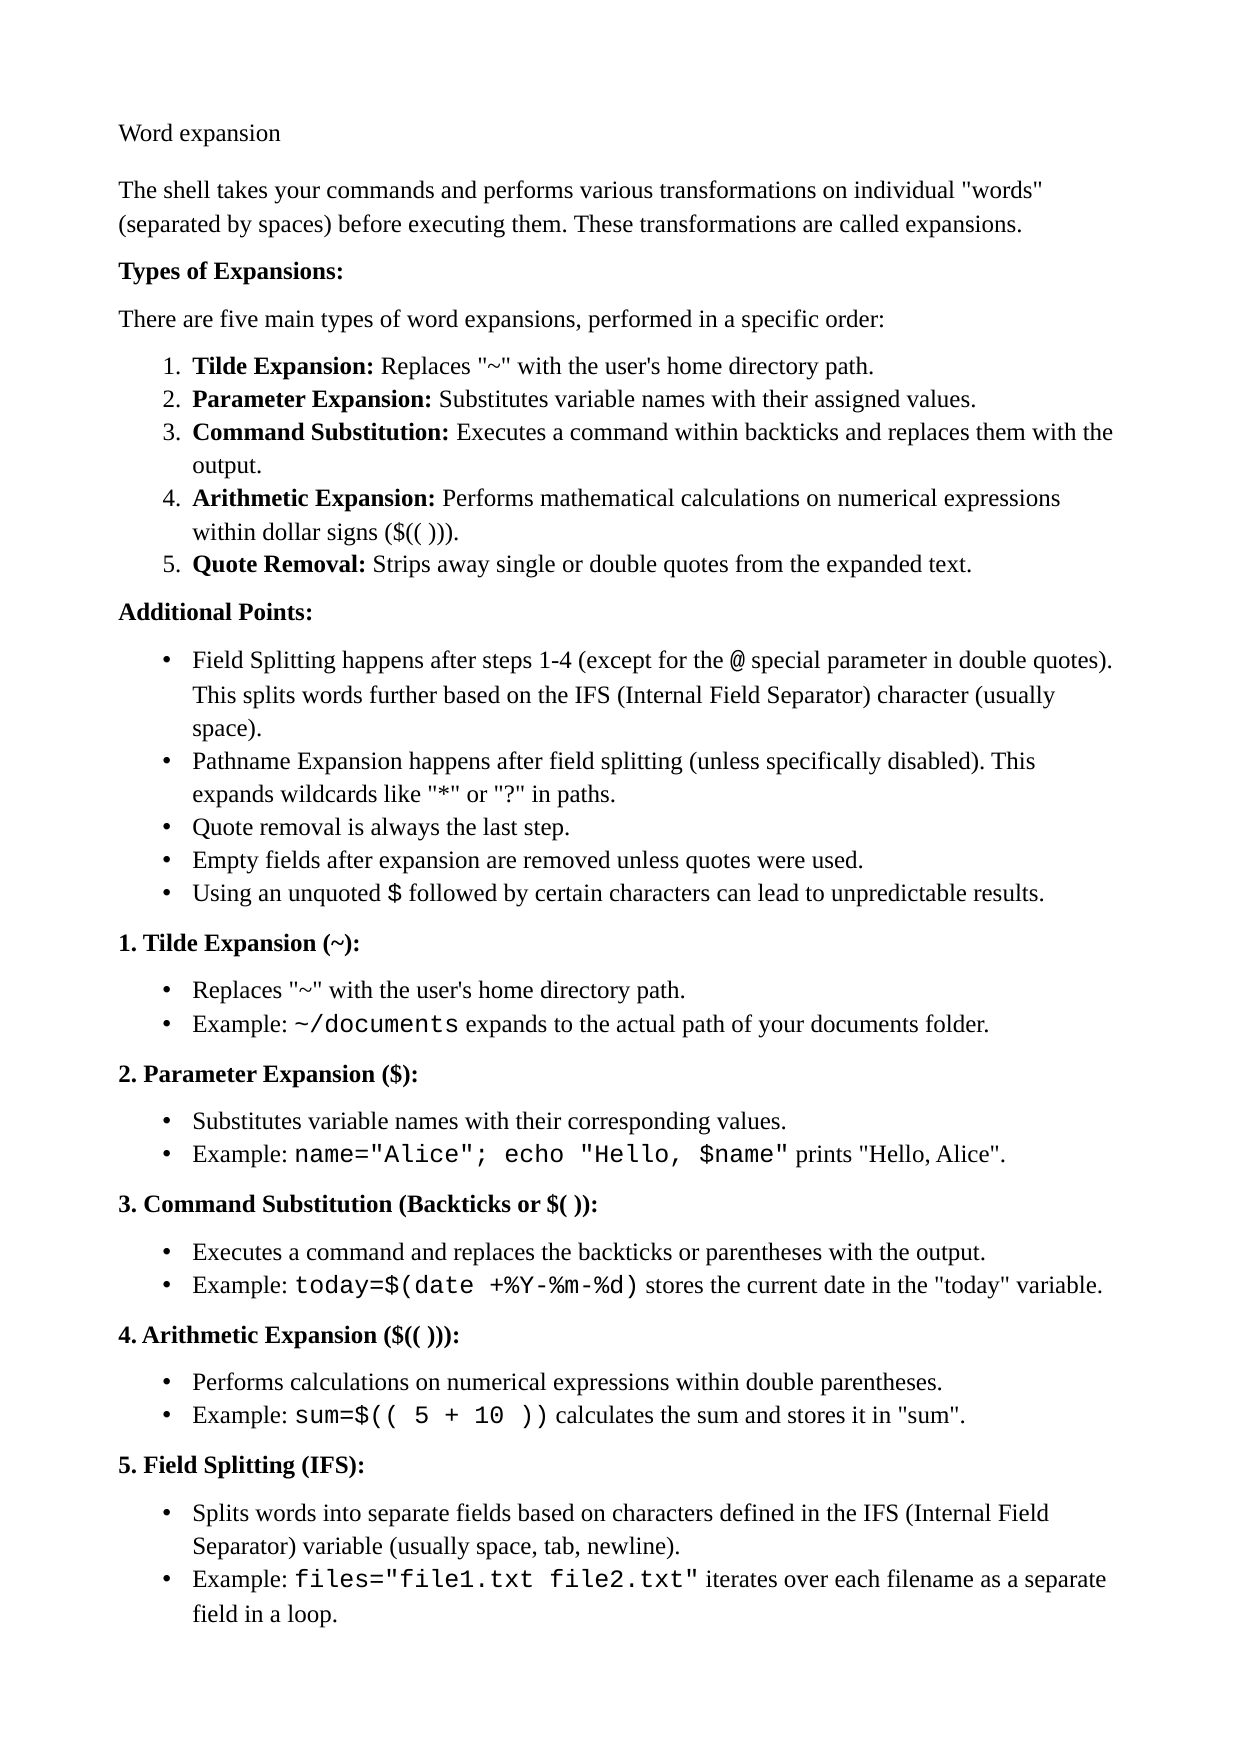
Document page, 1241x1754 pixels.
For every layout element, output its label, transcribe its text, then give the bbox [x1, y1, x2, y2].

list Replaces "~" with the user's home directory path. [162, 976, 1122, 1004]
text 3. Command Substitution (Backticks or $( )): [118, 1189, 1122, 1218]
list Performs calculations on numerical expressions within double parentheses. [162, 1367, 1122, 1396]
list Example: today=$(date +%Y-%m-%d) stores the current date in the "today" variable. [162, 1270, 1122, 1301]
text 4. Arithmetic Expansion ($(( ))): [118, 1320, 1122, 1349]
list Quote removal is always the last step. [162, 812, 1122, 841]
text 5. Field Splitting (IFS): [118, 1451, 1122, 1479]
list Empty fields after expansion are removed unless quotes were used. [162, 845, 1122, 874]
text 1. Tilde Expansion (~): [118, 928, 1122, 957]
list Example: sum=$(( 5 + 10 )) calculates the sum and stores it in "sum". [162, 1401, 1122, 1431]
text Types of Expansions: [118, 256, 1122, 285]
list Example: files="file1.txt file2.txt" iterates over each filename as a separate field in a loop. [162, 1564, 1122, 1628]
list Tilde Expansion: Replaces "~" with the user's home directory path. [162, 351, 1122, 380]
text Additional Points: [118, 597, 1122, 626]
list Field Splitting happens after steps 1-4 (except for the @ special parameter in double quotes). This splits words further based on the IFS (Internal Field Separator) character (usually space). [162, 645, 1122, 742]
list Splits words into separate fields based on characters defined in the IFS (Internal Field Separator) variable (usually space, tab, newline). [162, 1498, 1122, 1560]
list Parameter Expansion: Substitutes variable names with their assigned values. [162, 384, 1122, 413]
list Example: ~/documents expands to the actual path of your documents folder. [162, 1009, 1122, 1039]
list Using an unquoted $ followed by certain characters can lead to unpredictable results. [162, 878, 1122, 909]
list Quote Removal: Strips away single or double quotes from the expanded text. [162, 549, 1122, 578]
list Pathname Expansion happens after field splitting (unless specifically disabled). This expands wildcards like "*" or "?" in paths. [162, 746, 1122, 808]
text Word expansion [118, 118, 1122, 147]
text 2. Parameter Expansion ($): [118, 1059, 1122, 1087]
list Executes a command and replaces the backticks or parentheses with the output. [162, 1237, 1122, 1266]
list Example: name="Alice"; echo "Hello, $name" prints "Hello, Alice". [162, 1139, 1122, 1170]
list Arithmetic Expansion: Performs mathematical calculations on numerical expressions within dollar signs ($(( ))). [162, 483, 1122, 545]
list Substitutes variable names with their corresponding values. [162, 1106, 1122, 1135]
list Command Substitution: Executes a command within backticks and replaces them with the output. [162, 417, 1122, 479]
text The shell takes your commands and performs various transformations on individual "words" (separated by spaces) before executing them. These transformations are called expansions. [118, 176, 1122, 237]
text There are five main types of word expansions, performed in a specific order: [118, 304, 1122, 333]
